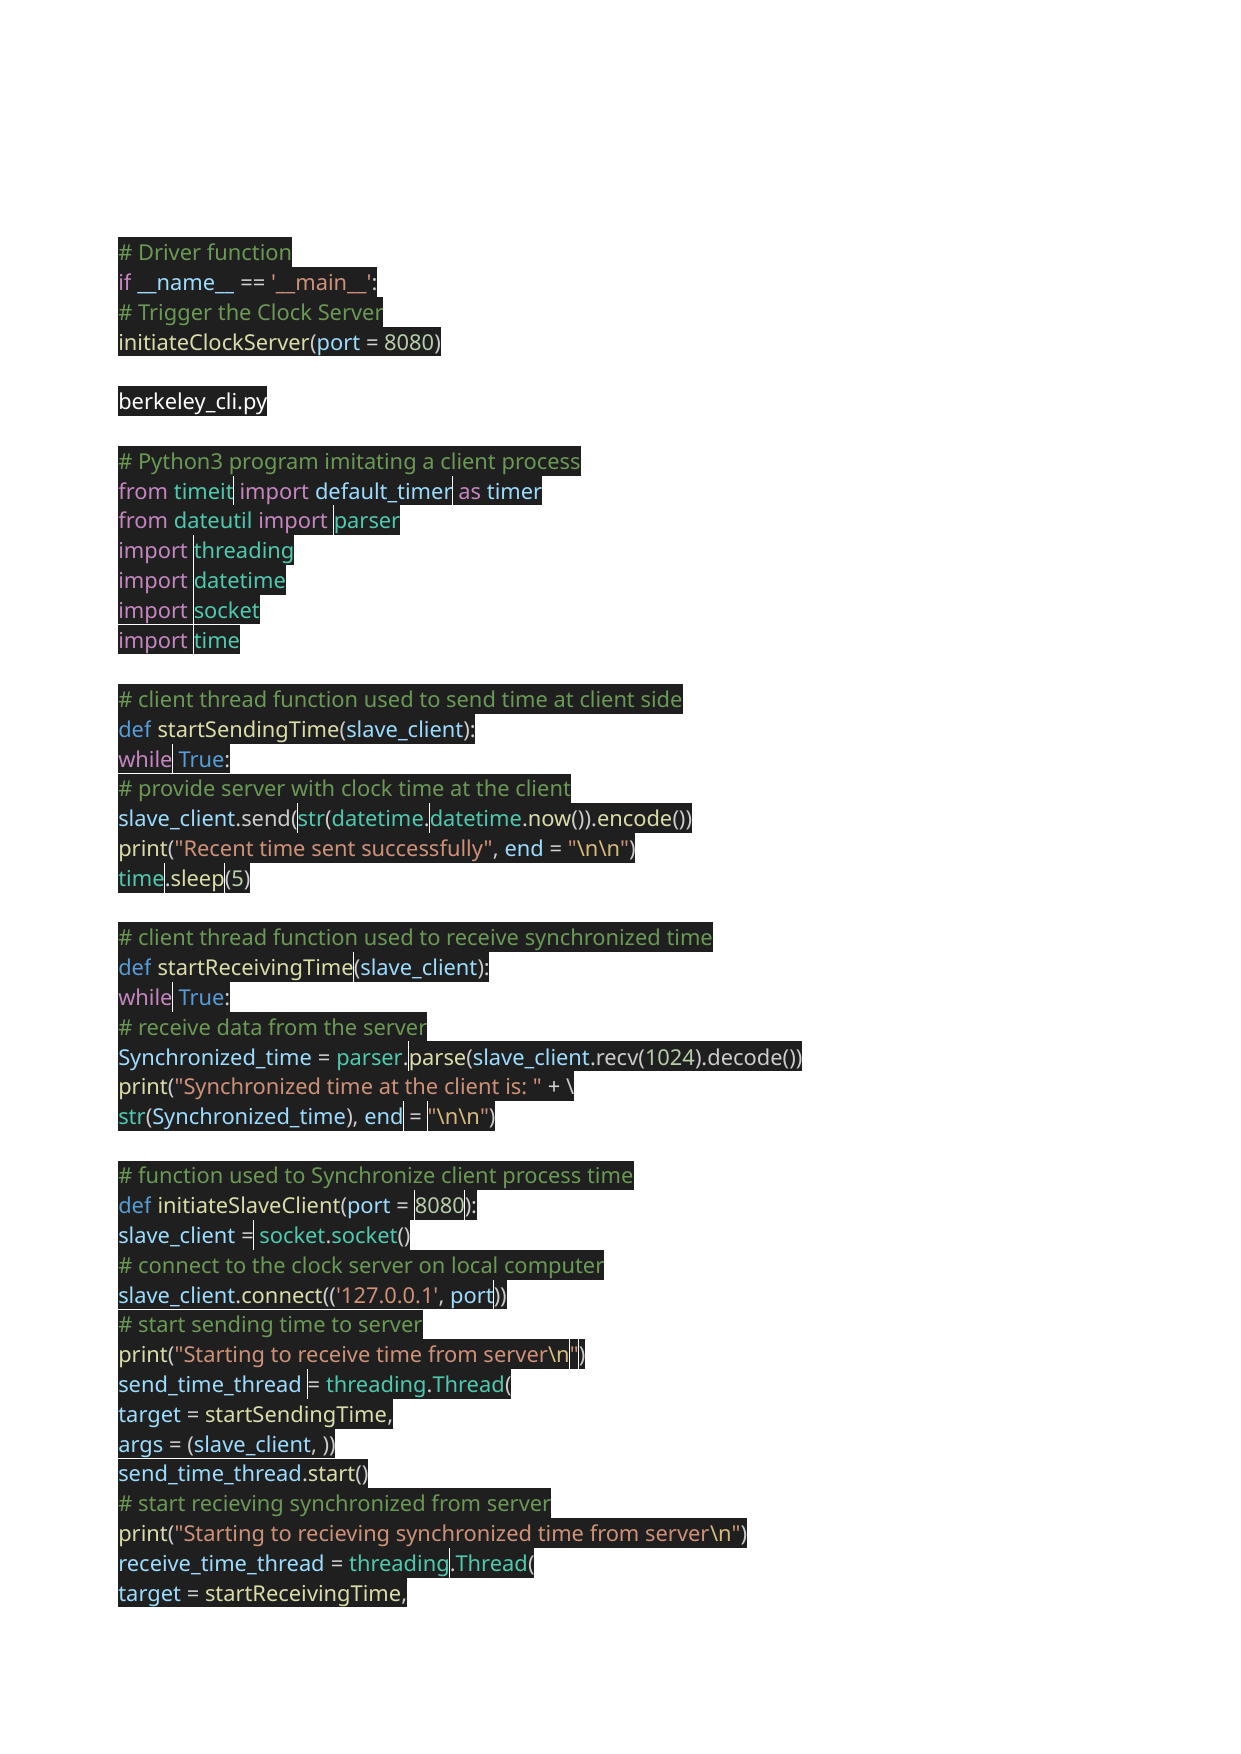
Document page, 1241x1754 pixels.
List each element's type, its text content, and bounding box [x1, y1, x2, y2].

text while True: [118, 744, 1122, 773]
text # start recieving synchronized from server [118, 1488, 1122, 1518]
text # client thread function used to receive synchronized time [118, 922, 1122, 952]
text str(Synchronized_time), end = "\n\n") [118, 1101, 1122, 1131]
text # connect to the clock server on local computer [118, 1250, 1122, 1280]
text args = (slave_client, )) [118, 1429, 1122, 1458]
text send_time_thread = threading.Thread( [118, 1369, 1122, 1399]
text import socket [118, 595, 1122, 624]
text import threading [118, 535, 1122, 565]
text receive_time_thread = threading.Thread( [118, 1548, 1122, 1578]
text while True: [118, 982, 1122, 1012]
text import datetime [118, 565, 1122, 595]
text import time [118, 624, 1122, 654]
text slave_client.send(str(datetime.datetime.now()).encode()) [118, 803, 1122, 833]
text # start sending time to server [118, 1309, 1122, 1339]
text print("Starting to recieving synchronized time from server\n") [118, 1518, 1122, 1548]
text from dateutil import parser [118, 505, 1122, 535]
text # Python3 program imitating a client process [118, 446, 1122, 476]
text time.sleep(5) [118, 863, 1122, 893]
text target = startReceivingTime, [118, 1578, 1122, 1607]
text Synchronized_time = parser.parse(slave_client.recv(1024).decode()) [118, 1041, 1122, 1071]
text def startSendingTime(slave_client): [118, 714, 1122, 744]
text if __name__ == '__main__': [118, 267, 1122, 297]
text def initiateSlaveClient(port = 8080): [118, 1190, 1122, 1220]
text print("Starting to receive time from server\n") [118, 1339, 1122, 1369]
text berkeley_cli.py [118, 386, 1122, 416]
text # receive data from the server [118, 1012, 1122, 1041]
text # function used to Synchronize client process time [118, 1161, 1122, 1190]
text def startReceivingTime(slave_client): [118, 952, 1122, 982]
text initiateClockServer(port = 8080) [118, 327, 1122, 356]
text # Driver function [118, 237, 1122, 267]
text slave_client.connect(('127.0.0.1', port)) [118, 1280, 1122, 1309]
text target = startSendingTime, [118, 1399, 1122, 1429]
text print("Recent time sent successfully", end = "\n\n") [118, 833, 1122, 863]
text # client thread function used to send time at client side [118, 684, 1122, 714]
text print("Synchronized time at the client is: " + \ [118, 1071, 1122, 1101]
text # Trigger the Clock Server [118, 297, 1122, 327]
text from timeit import default_timer as timer [118, 476, 1122, 505]
text slave_client = socket.socket() [118, 1220, 1122, 1250]
text send_time_thread.start() [118, 1458, 1122, 1488]
text # provide server with clock time at the client [118, 773, 1122, 803]
